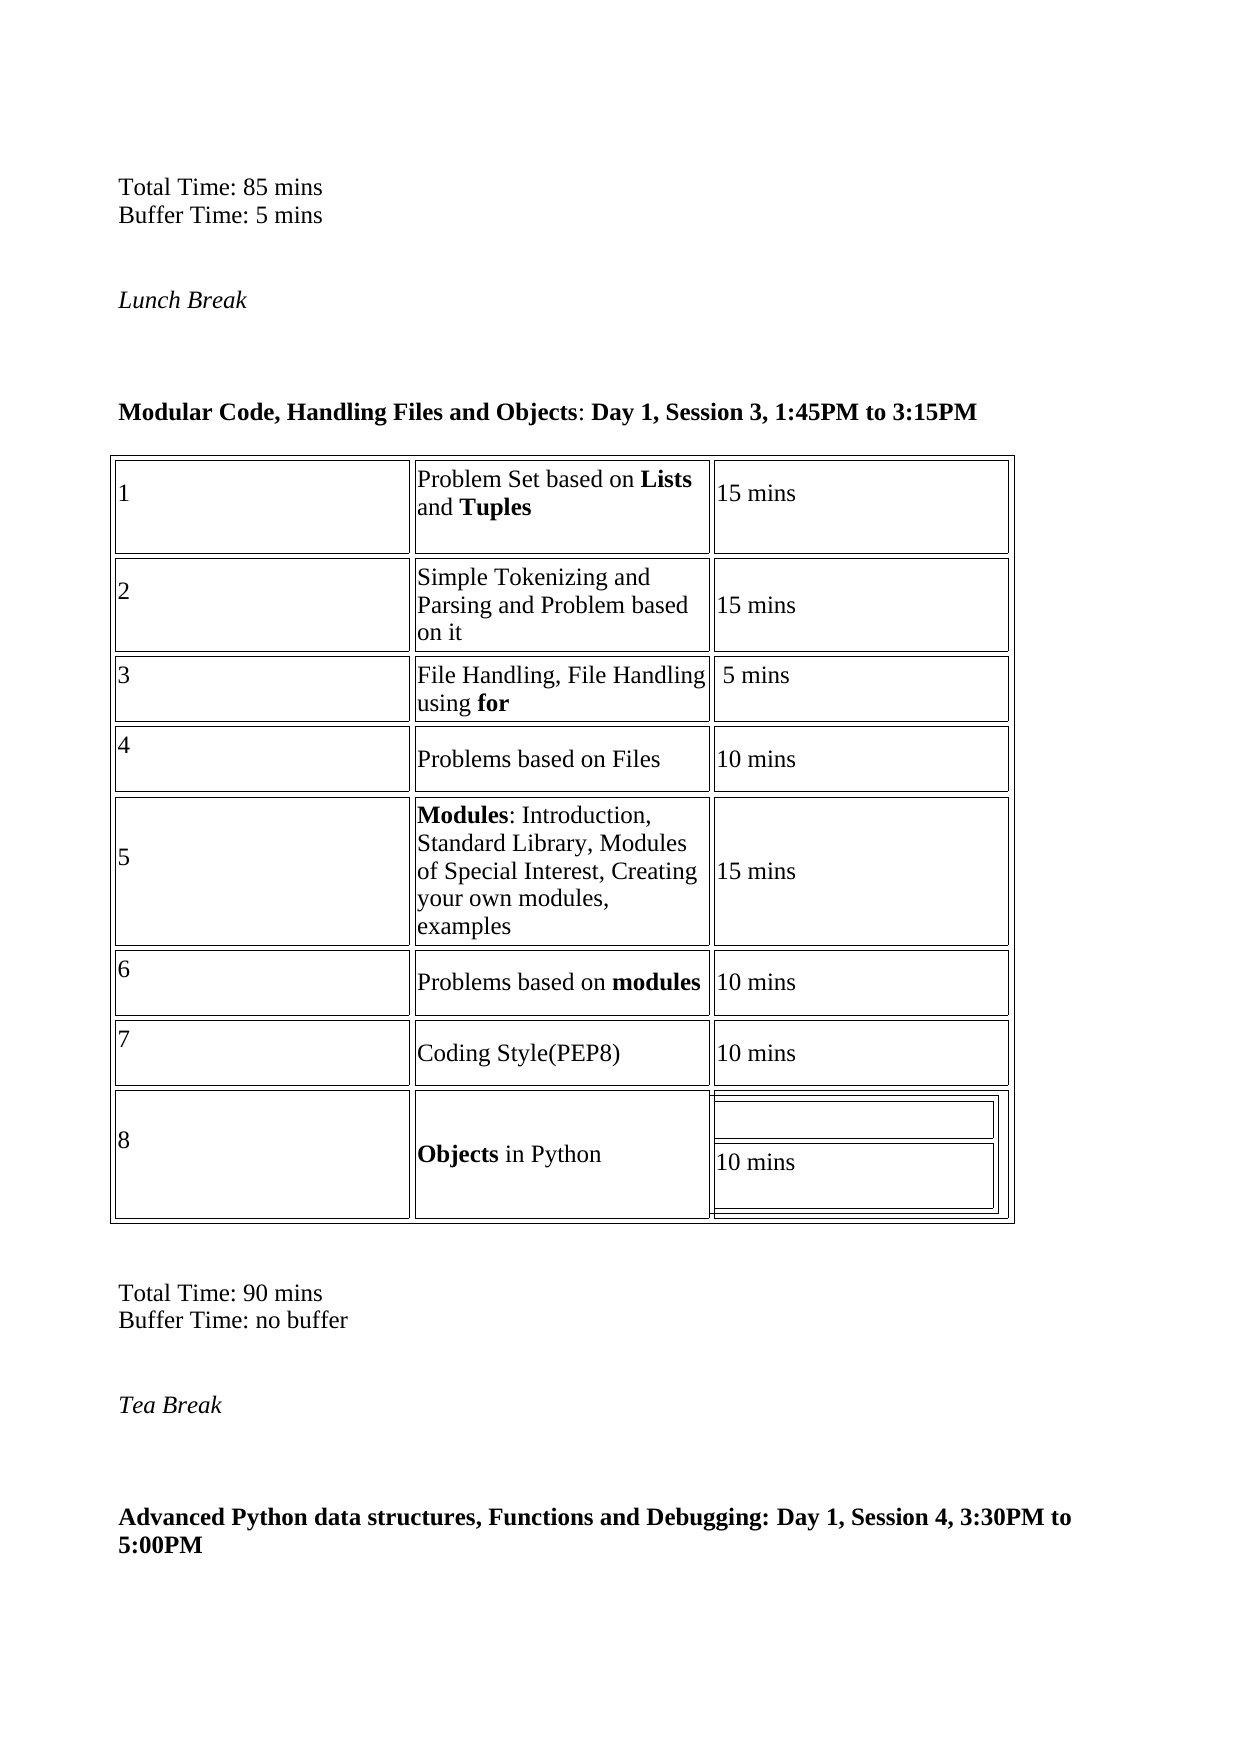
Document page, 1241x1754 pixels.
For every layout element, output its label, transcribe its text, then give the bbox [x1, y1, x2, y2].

table_header 1 [113, 456, 412, 553]
table_cell 10 mins [712, 721, 1011, 791]
text Modular Code, Handling Files and Objects: Day 1, Session 3, 1:45PM to 3:15PM [118, 398, 1122, 426]
table_cell [715, 1096, 998, 1213]
table_cell [715, 1091, 1008, 1218]
table_cell 4 [113, 721, 412, 791]
table_cell Problems based on modules [412, 945, 712, 1015]
table_cell 5 [113, 791, 412, 944]
table_cell File Handling, File Handling using for [412, 651, 712, 721]
text Tea Break [118, 1391, 1122, 1474]
table_cell 3 [113, 651, 412, 721]
table_cell 5 mins [712, 651, 1011, 721]
text Total Time: 85 mins Buffer Time: 5 mins [118, 173, 1122, 257]
table_cell 2 [113, 553, 412, 651]
table_cell Simple Tokenizing and Parsing and Problem based on it [412, 553, 712, 651]
table_cell Problems based on Files [412, 721, 712, 791]
table_cell 10 mins [715, 1138, 996, 1208]
table_cell 15 mins [712, 553, 1011, 651]
table_cell 7 [113, 1015, 412, 1085]
table_header 15 mins [712, 456, 1011, 553]
table_cell Objects in Python [412, 1085, 712, 1218]
table_header [715, 1102, 993, 1138]
text Total Time: 90 mins Buffer Time: no buffer [118, 1279, 1122, 1362]
text Lunch Break [118, 286, 1122, 369]
table_header [715, 1096, 996, 1138]
table_cell 8 [113, 1085, 412, 1218]
table_cell Coding Style(PEP8) [412, 1015, 712, 1085]
table_cell 6 [113, 945, 412, 1015]
table_cell 10 mins [712, 1015, 1011, 1085]
table_cell Modules: Introduction, Standard Library, Modules of Special Interest, Creating your own modules, examples [412, 791, 712, 944]
text Advanced Python data structures, Functions and Debugging: Day 1, Session 4, 3:30PM to 5:00PM [118, 1503, 1122, 1586]
table_cell 15 mins [712, 791, 1011, 944]
table_cell 10 mins [712, 945, 1011, 1015]
table_cell [712, 1085, 1011, 1218]
table_header Problem Set based on Lists and Tuples [412, 456, 712, 553]
